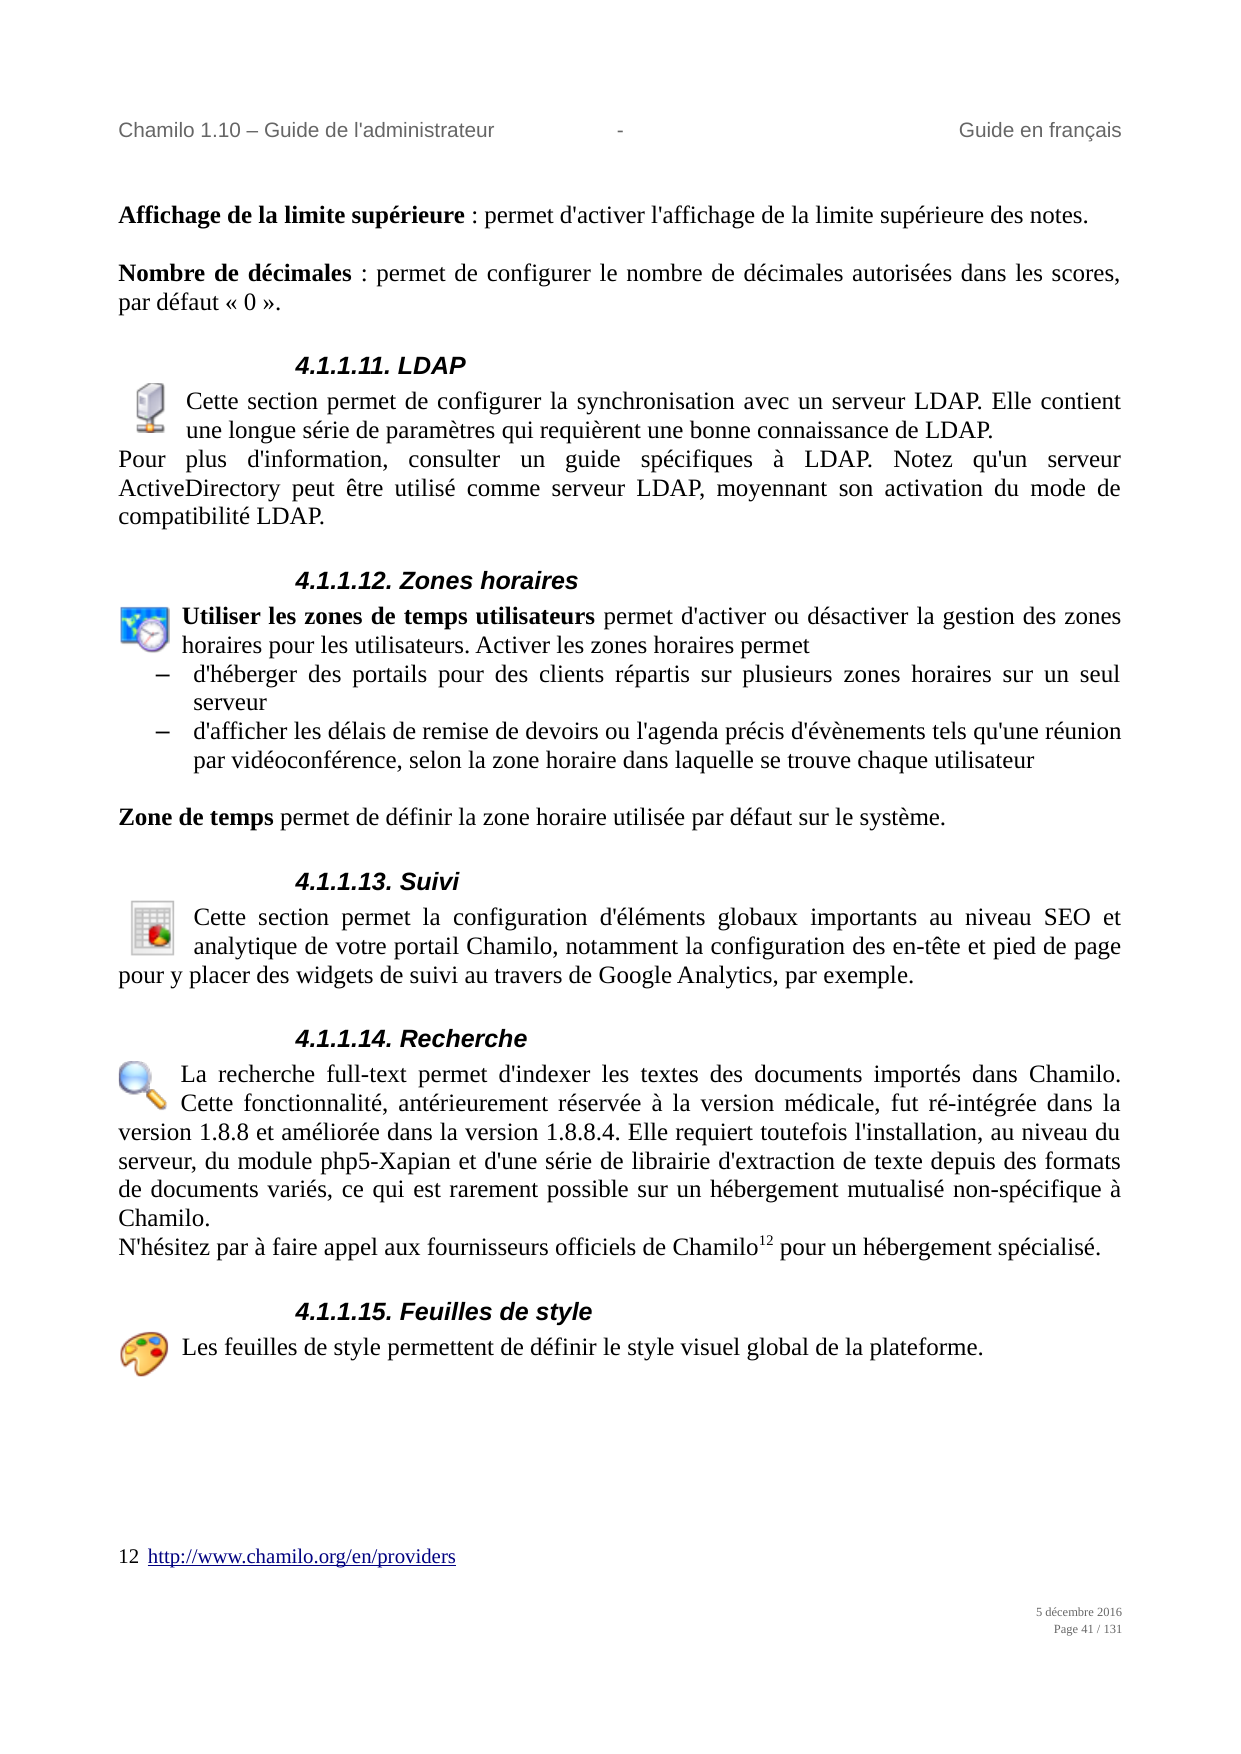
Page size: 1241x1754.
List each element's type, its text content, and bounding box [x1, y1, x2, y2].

list d'afficher les délais de remise de devoirs ou l'agenda précis d'évènements tels qu'une réunion par vidéoconférence, selon la zone horaire dans laquelle se trouve chaque utilisateur [156, 716, 1122, 774]
subtitle Recherche [295, 1024, 1122, 1053]
text Cette section permet la configuration d'éléments globaux importants au niveau SEO et analytique de votre portail Chamilo, notamment la configuration des en-tête et pied de page pour y placer des widgets de suivi au travers de Google Analytics, par exemple. [118, 902, 1122, 988]
text Zone de temps permet de définir la zone horaire utilisée par défaut sur le système. [118, 802, 1122, 831]
subtitle LDAP [295, 351, 1122, 380]
text http://www.chamilo.org/en/providers [118, 1544, 1122, 1568]
text Pour plus d'information, consulter un guide spécifiques à LDAP. Notez qu'un serveur ActiveDirectory peut être utilisé comme serveur LDAP, moyennant son activation du mode de compatibilité LDAP. [118, 444, 1122, 530]
text Cette section permet de configurer la synchronisation avec un serveur LDAP. Elle contient une longue série de paramètres qui requièrent une bonne connaissance de LDAP. [118, 386, 1122, 444]
subtitle Zones horaires [295, 566, 1122, 595]
text La recherche full-text permet d'indexer les textes des documents importés dans Chamilo. Cette fonctionnalité, antérieurement réservée à la version médicale, fut ré-intégrée dans la version 1.8.8 et améliorée dans la version 1.8.8.4. Elle requiert toutefois l'installation, au niveau du serveur, du module php5-Xapian et d'une série de librairie d'extraction de texte depuis des formats de documents variés, ce qui est rarement possible sur un hébergement mutualisé non-spécifique à Chamilo. [118, 1059, 1122, 1232]
list d'héberger des portails pour des clients répartis sur plusieurs zones horaires sur un seul serveur [156, 659, 1122, 716]
subtitle Suivi [295, 867, 1122, 896]
text Affichage de la limite supérieure : permet d'activer l'affichage de la limite supérieure des notes. [118, 200, 1122, 229]
picture [124, 383, 174, 433]
text Nombre de décimales : permet de configurer le nombre de décimales autorisées dans les scores, par défaut « 0 ». [118, 258, 1122, 315]
text N'hésitez par à faire appel aux fournisseurs officiels de Chamilo pour un hébergement spécialisé. [118, 1232, 1122, 1261]
picture [124, 899, 182, 958]
subtitle Feuilles de style [295, 1297, 1122, 1325]
picture [119, 1329, 170, 1380]
picture [118, 1061, 169, 1112]
text Utiliser les zones de temps utilisateurs permet d'activer ou désactiver la gestion des zones horaires pour les utilisateurs. Activer les zones horaires permet [118, 601, 1122, 659]
picture [119, 604, 170, 655]
text Les feuilles de style permettent de définir le style visuel global de la plateforme. [170, 1332, 1122, 1361]
